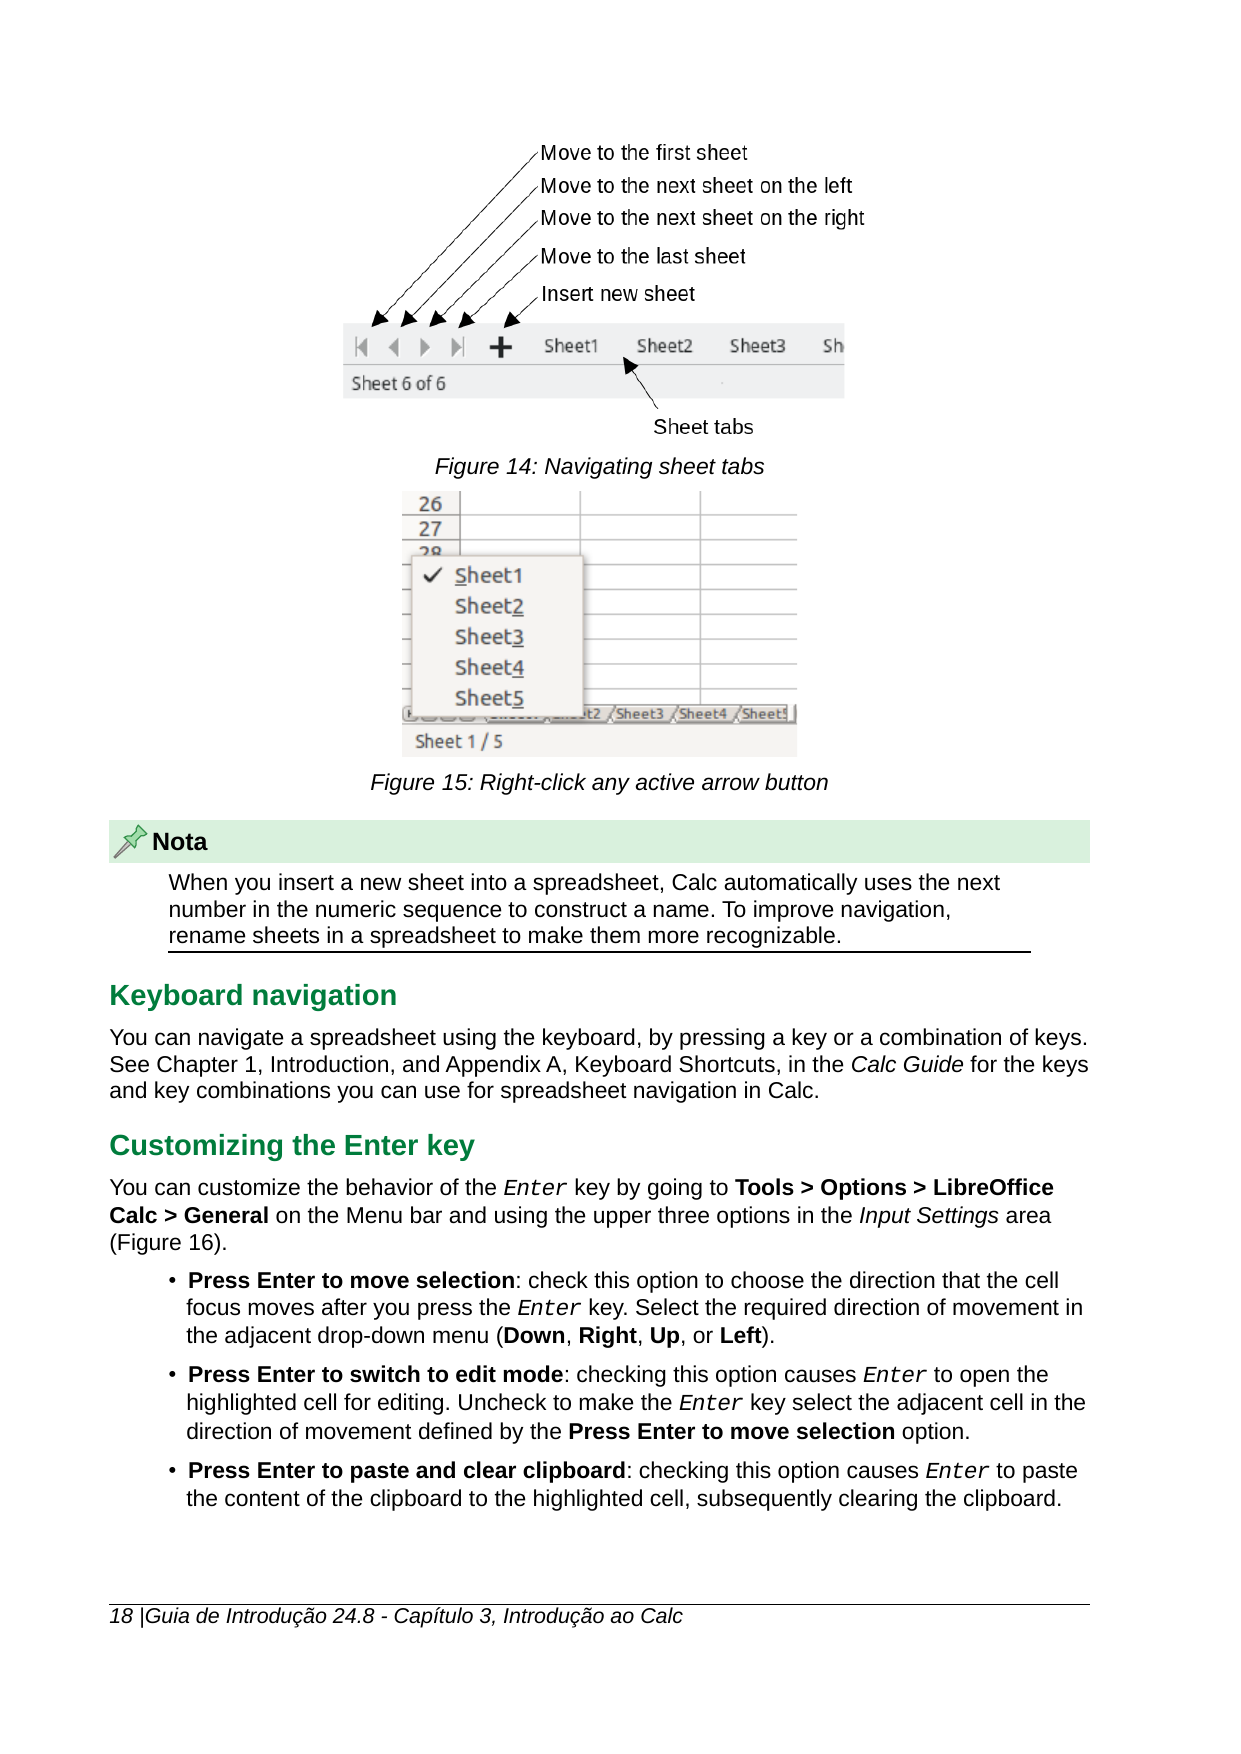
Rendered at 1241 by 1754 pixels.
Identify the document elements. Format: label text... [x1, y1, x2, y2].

text You can navigate a spreadsheet using the keyboard, by pressing a key or a combination of keys. See Chapter 1, Introduction, and Appendix A, Keyboard Shortcuts, in the Calc Guide for the keys and key combinations you can use for spreadsheet navigation in Calc. [109, 1024, 1090, 1103]
list Press Enter to switch to edit mode: checking this option causes Enter to open the highlighted cell for editing. Uncheck to make the Enter key select the adjacent cell in the direction of movement defined by the Press Enter to move selection option. [168, 1361, 1090, 1444]
list Press Enter to paste and clear clipboard: checking this option causes Enter to paste the content of the clipboard to the highlighted cell, subsequently clearing the clipboard. [168, 1457, 1090, 1511]
text Figure 15: Right-click any active arrow button [370, 769, 829, 795]
text When you insert a new sheet into a spreadsheet, Calc automatically uses the next number in the numeric sequence to construct a name. To improve navigation, rename sheets in a spreadsheet to make them more recognizable. [168, 869, 1031, 951]
list Press Enter to move selection: check this option to choose the direction that the cell focus moves after you press the Enter key. Select the required direction of movement in the adjacent drop-down menu (Down, Right, Up, or Left). [168, 1267, 1090, 1348]
subtitle Customizing the Enter key [109, 1128, 1090, 1162]
text Figure 14: Navigating sheet tabs [331, 453, 868, 479]
picture [331, 121, 868, 441]
list You can customize the behavior of the Enter key by going to Tools > Options > LibreOffice Calc > General on the Menu bar and using the upper three options in the Input Settings area (Figure 16). [109, 1174, 1090, 1255]
picture [402, 491, 798, 757]
subtitle Nota [109, 820, 1090, 863]
subtitle Keyboard navigation [109, 978, 1090, 1012]
